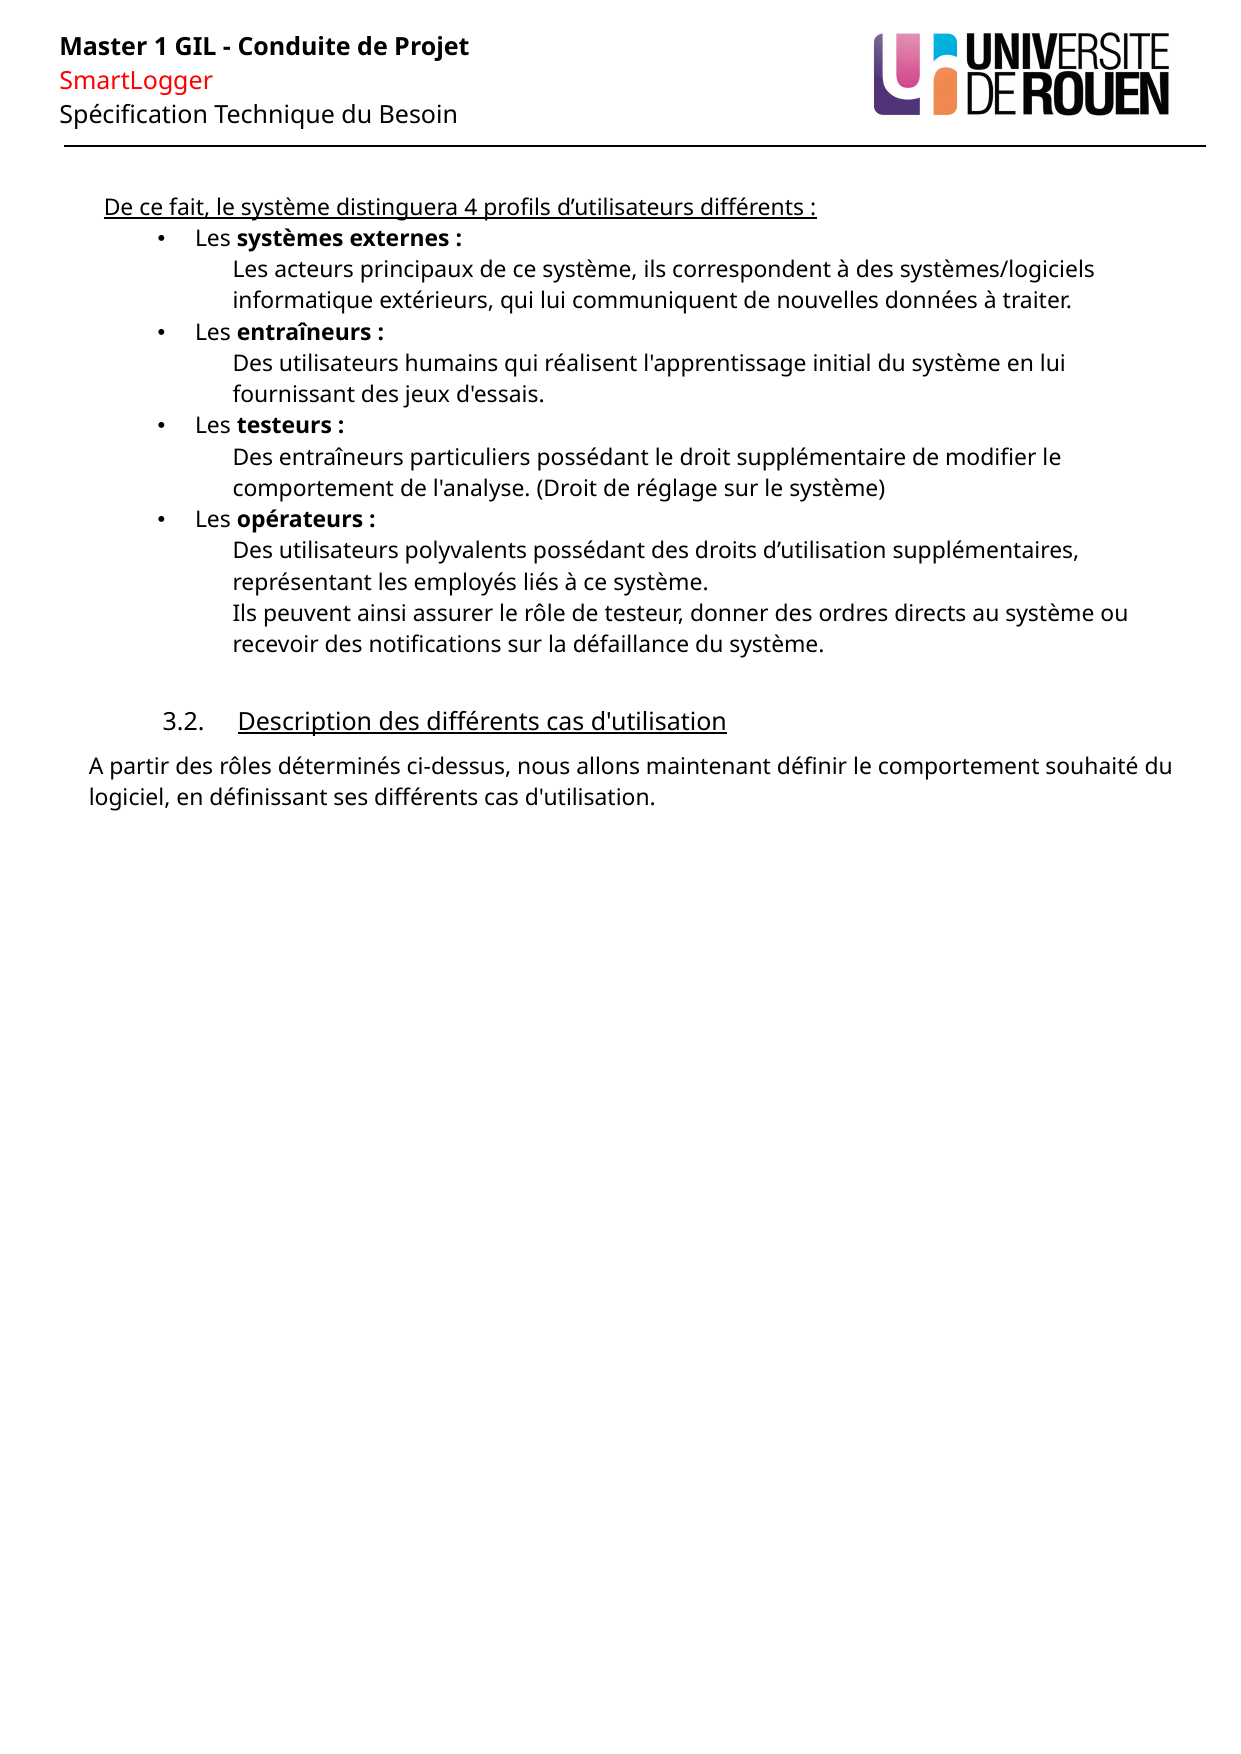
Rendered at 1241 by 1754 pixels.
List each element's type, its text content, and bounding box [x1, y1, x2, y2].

picture [872, 32, 1170, 118]
subtitle Description des différents cas d'utilisation [162, 703, 1181, 737]
list Des utilisateurs polyvalents possédant des droits d’utilisation supplémentaires, représentant les employés liés à ce système. [195, 534, 1181, 597]
list Des utilisateurs humains qui réalisent l'apprentissage initial du système en lui fournissant des jeux d'essais. [195, 347, 1181, 409]
list Les opérateurs : [157, 503, 1181, 534]
list Les acteurs principaux de ce système, ils correspondent à des systèmes/logiciels informatique extérieurs, qui lui communiquent de nouvelles données à traiter. [195, 253, 1181, 316]
list Les entraîneurs : [157, 316, 1181, 347]
list Les testeurs : [157, 409, 1181, 441]
list Des entraîneurs particuliers possédant le droit supplémentaire de modifier le comportement de l'analyse. (Droit de réglage sur le système) [195, 441, 1181, 503]
text De ce fait, le système distinguera 4 profils d’utilisateurs différents : [103, 191, 1181, 222]
list Ils peuvent ainsi assurer le rôle de testeur, donner des ordres directs au système ou recevoir des notifications sur la défaillance du système. [195, 597, 1181, 659]
subtitle A partir des rôles déterminés ci-dessus, nous allons maintenant définir le comportement souhaité du logiciel, en définissant ses différents cas d'utilisation. [88, 750, 1181, 812]
list Les systèmes externes : [157, 222, 1181, 253]
